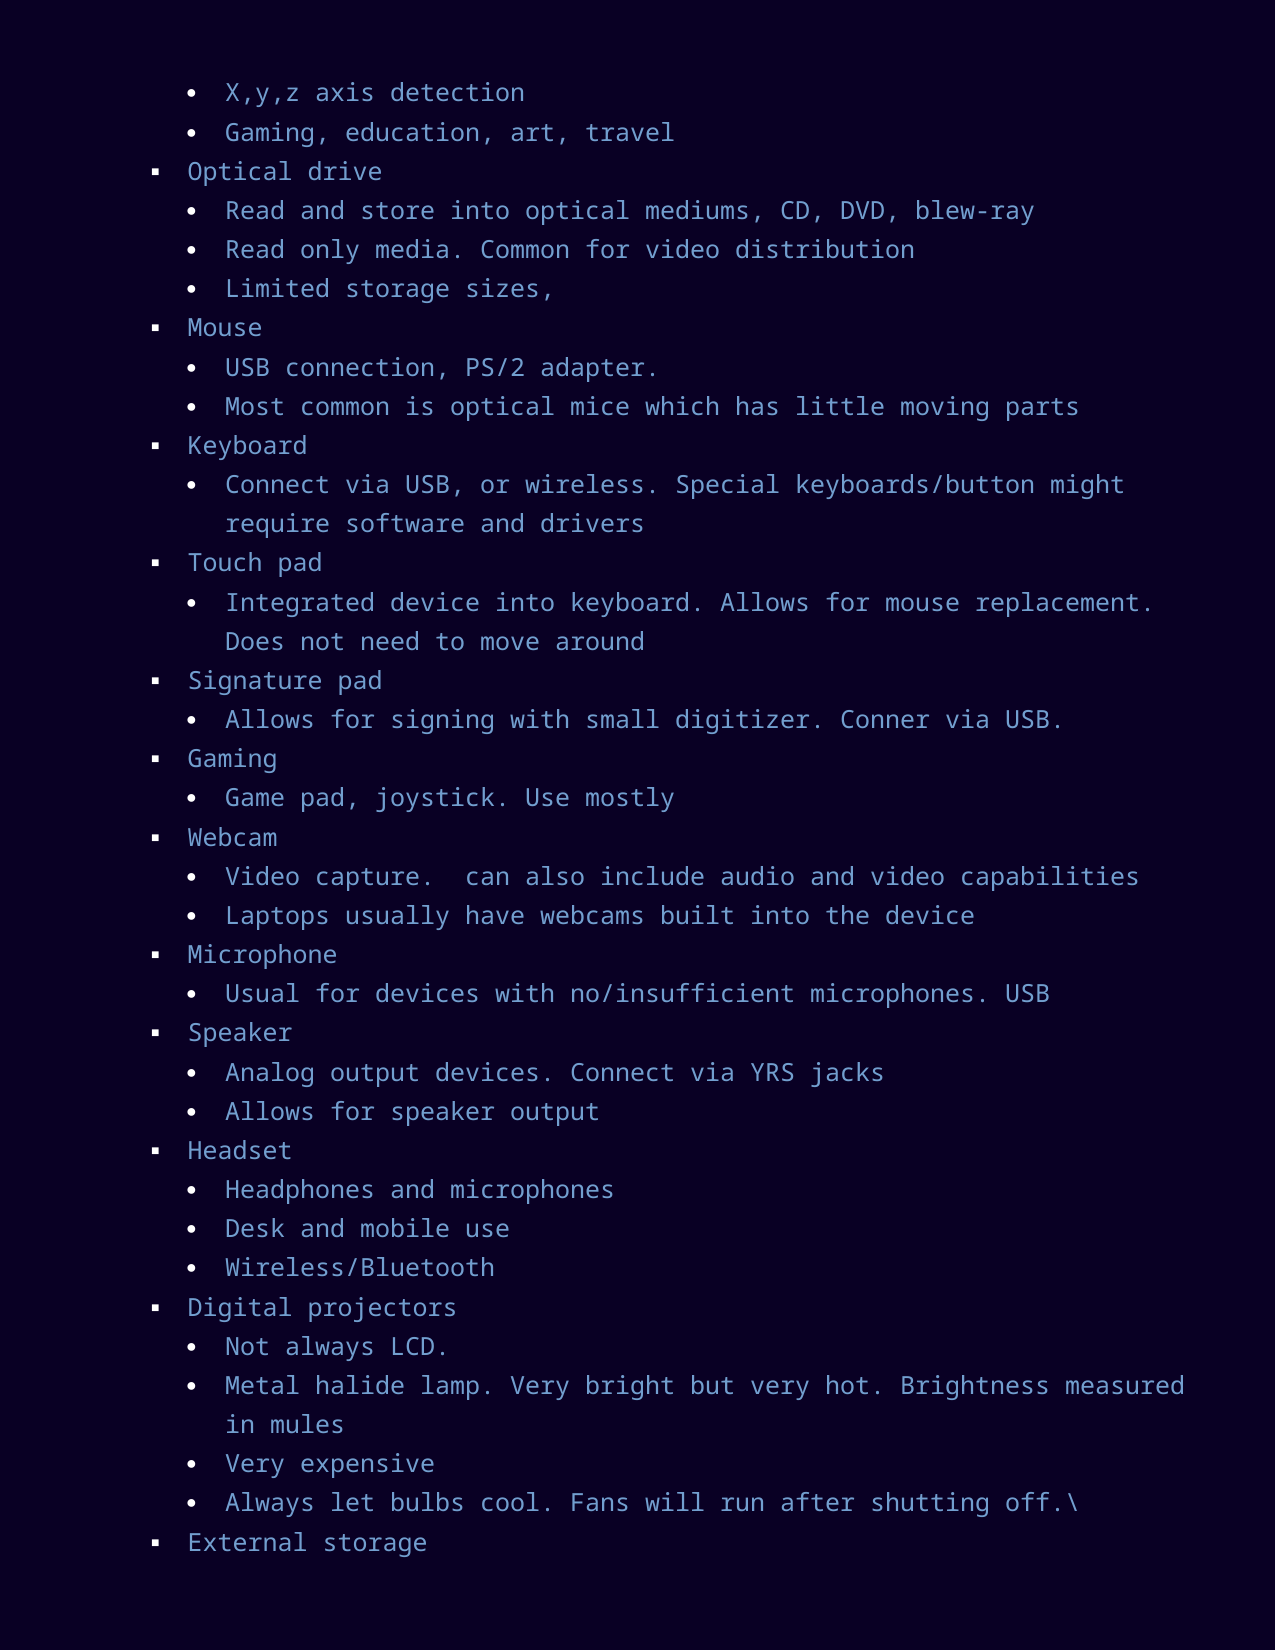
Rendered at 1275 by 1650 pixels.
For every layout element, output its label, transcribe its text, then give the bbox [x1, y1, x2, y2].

list Connect via USB, or wireless. Special keyboards/button might require software and drivers [187, 467, 1200, 540]
list USB connection, PS/2 adapter. [187, 349, 1200, 383]
list Webcam [150, 819, 1200, 853]
list Read and store into optical mediums, CD, DVD, blew-ray [187, 192, 1200, 227]
list Video capture. can also include audio and video capabilities [187, 858, 1200, 892]
list Desk and mobile use [187, 1211, 1200, 1245]
list Headset [150, 1132, 1200, 1167]
list Gaming [150, 741, 1200, 775]
list Wireless/Bluetooth [187, 1250, 1200, 1284]
list Touch pad [150, 545, 1200, 579]
list Limited storage sizes, [187, 271, 1200, 305]
list Most common is optical mice which has little moving parts [187, 388, 1200, 422]
list Laptops usually have webcams built into the device [187, 897, 1200, 932]
list Signature pad [150, 662, 1200, 697]
list X,y,z axis detection [187, 75, 1200, 109]
list Not always LCD. [187, 1328, 1200, 1362]
list Usual for devices with no/insufficient microphones. USB [187, 976, 1200, 1010]
list Mouse [150, 310, 1200, 344]
list Allows for signing with small digitizer. Conner via USB. [187, 702, 1200, 736]
list Speaker [150, 1015, 1200, 1049]
list Headphones and microphones [187, 1172, 1200, 1206]
list Integrated device into keyboard. Allows for mouse replacement. Does not need to move around [187, 584, 1200, 657]
list Allows for speaker output [187, 1093, 1200, 1127]
list Optical drive [150, 153, 1200, 187]
list Very expensive [187, 1446, 1200, 1480]
list Read only media. Common for video distribution [187, 232, 1200, 266]
list Always let bulbs cool. Fans will run after shutting off.\ [187, 1485, 1200, 1519]
list Digital projectors [150, 1289, 1200, 1323]
list Keyboard [150, 427, 1200, 462]
list External storage [150, 1524, 1200, 1558]
list Game pad, joystick. Use mostly [187, 780, 1200, 814]
list Metal halide lamp. Very bright but very hot. Brightness measured in mules [187, 1367, 1200, 1441]
list Analog output devices. Connect via YRS jacks [187, 1054, 1200, 1088]
list Gaming, education, art, travel [187, 114, 1200, 148]
list Microphone [150, 937, 1200, 971]
